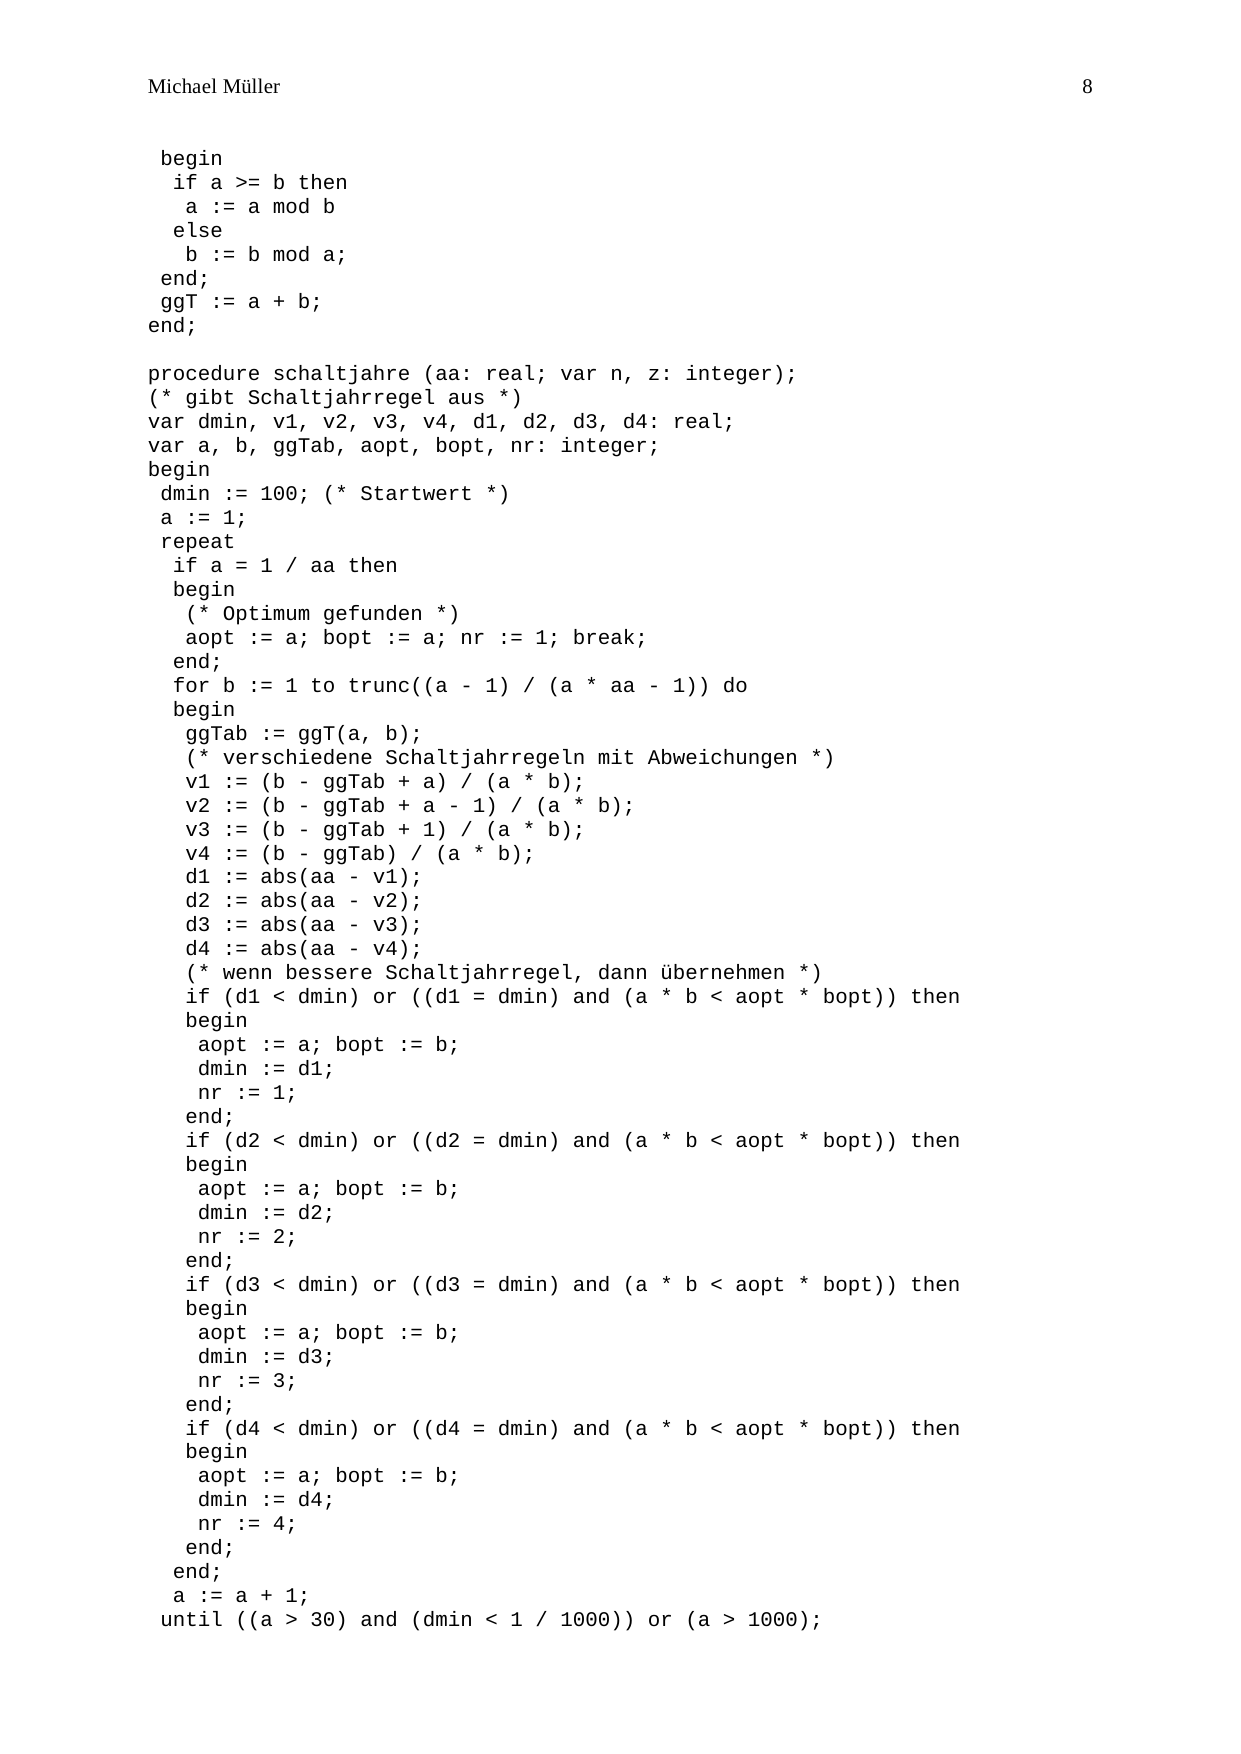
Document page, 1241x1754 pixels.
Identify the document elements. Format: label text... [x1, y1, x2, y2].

text d1 := abs(aa - v1); [148, 866, 1092, 890]
text d4 := abs(aa - v4); [148, 938, 1092, 962]
text (* Optimum gefunden *) [148, 603, 1092, 627]
text dmin := 100; (* Startwert *) [148, 483, 1092, 507]
text v4 := (b - ggTab) / (a * b); [148, 842, 1092, 866]
text if a = 1 / aa then [148, 555, 1092, 579]
text aopt := a; bopt := b; [148, 1465, 1092, 1489]
text d3 := abs(aa - v3); [148, 914, 1092, 938]
text var a, b, ggTab, aopt, bopt, nr: integer; [148, 435, 1092, 459]
text else [148, 219, 1092, 243]
text dmin := d1; [148, 1058, 1092, 1082]
text dmin := d4; [148, 1489, 1092, 1513]
text begin [148, 699, 1092, 723]
text (* gibt Schaltjahrregel aus *) [148, 387, 1092, 411]
text nr := 4; [148, 1513, 1092, 1537]
text a := 1; [148, 507, 1092, 531]
text end; [148, 1393, 1092, 1417]
text repeat [148, 531, 1092, 555]
text begin [148, 1154, 1092, 1178]
text (* wenn bessere Schaltjahrregel, dann übernehmen *) [148, 962, 1092, 986]
text begin [148, 459, 1092, 483]
text dmin := d3; [148, 1346, 1092, 1369]
text (* verschiedene Schaltjahrregeln mit Abweichungen *) [148, 747, 1092, 771]
text end; [148, 1250, 1092, 1274]
text v2 := (b - ggTab + a - 1) / (a * b); [148, 794, 1092, 818]
text b := b mod a; [148, 243, 1092, 267]
text v3 := (b - ggTab + 1) / (a * b); [148, 818, 1092, 842]
text a := a + 1; [148, 1585, 1092, 1609]
text if (d1 < dmin) or ((d1 = dmin) and (a * b < aopt * bopt)) then [148, 986, 1092, 1010]
text var dmin, v1, v2, v3, v4, d1, d2, d3, d4: real; [148, 411, 1092, 435]
text aopt := a; bopt := b; [148, 1178, 1092, 1202]
text begin [148, 1010, 1092, 1034]
text end; [148, 1561, 1092, 1585]
text begin [148, 1298, 1092, 1322]
text aopt := a; bopt := b; [148, 1322, 1092, 1346]
text end; [148, 651, 1092, 675]
text until ((a > 30) and (dmin < 1 / 1000)) or (a > 1000); [148, 1609, 1092, 1633]
text a := a mod b [148, 196, 1092, 219]
text if (d2 < dmin) or ((d2 = dmin) and (a * b < aopt * bopt)) then [148, 1130, 1092, 1154]
text end; [148, 267, 1092, 291]
text begin [148, 148, 1092, 172]
text v1 := (b - ggTab + a) / (a * b); [148, 771, 1092, 794]
text if (d4 < dmin) or ((d4 = dmin) and (a * b < aopt * bopt)) then [148, 1417, 1092, 1441]
text if a >= b then [148, 172, 1092, 196]
text aopt := a; bopt := a; nr := 1; break; [148, 627, 1092, 651]
text if (d3 < dmin) or ((d3 = dmin) and (a * b < aopt * bopt)) then [148, 1274, 1092, 1298]
text for b := 1 to trunc((a - 1) / (a * aa - 1)) do [148, 675, 1092, 699]
text aopt := a; bopt := b; [148, 1034, 1092, 1058]
text begin [148, 1441, 1092, 1465]
text end; [148, 315, 1092, 339]
text nr := 3; [148, 1369, 1092, 1393]
text begin [148, 579, 1092, 603]
text dmin := d2; [148, 1202, 1092, 1226]
text nr := 1; [148, 1082, 1092, 1106]
text end; [148, 1537, 1092, 1561]
text d2 := abs(aa - v2); [148, 890, 1092, 914]
text procedure schaltjahre (aa: real; var n, z: integer); [148, 363, 1092, 387]
text ggTab := ggT(a, b); [148, 723, 1092, 747]
text nr := 2; [148, 1226, 1092, 1250]
text ggT := a + b; [148, 291, 1092, 315]
text end; [148, 1106, 1092, 1130]
